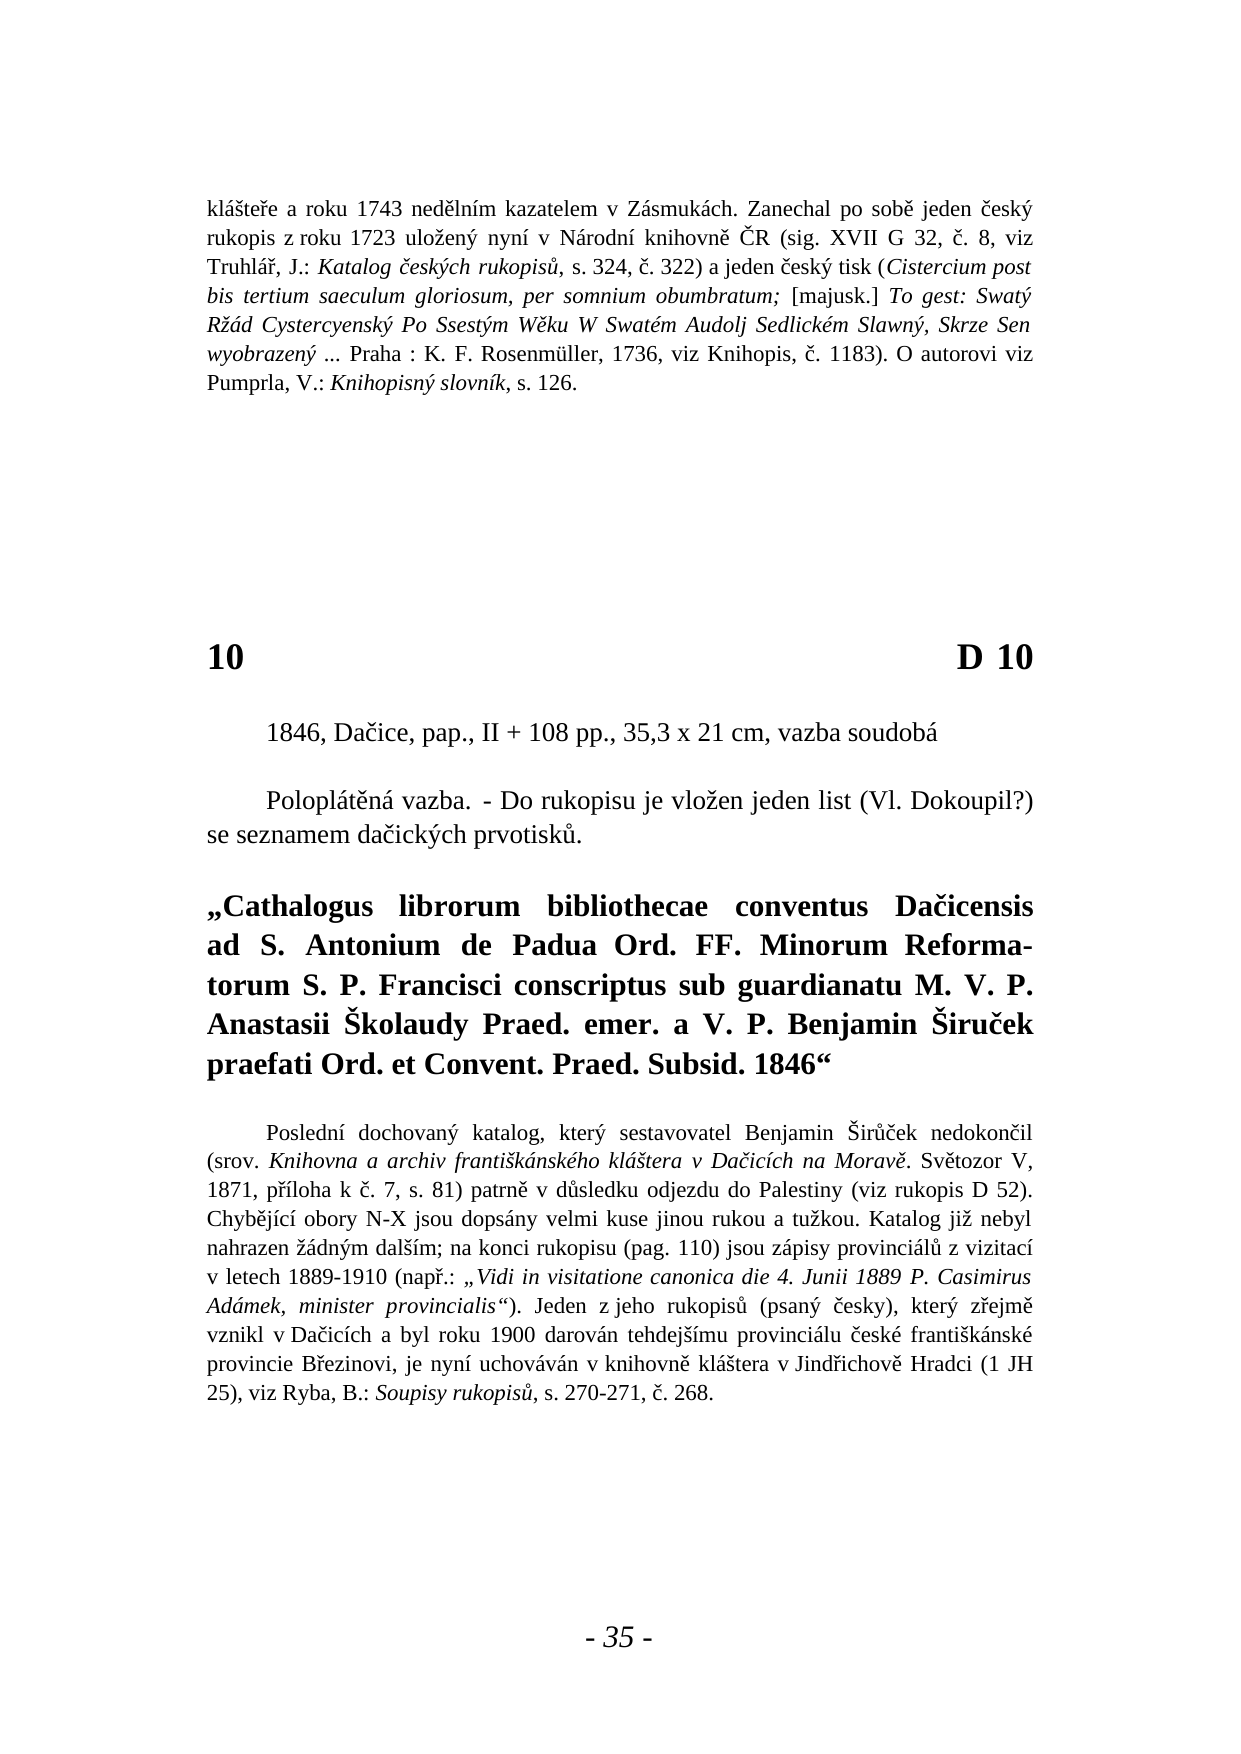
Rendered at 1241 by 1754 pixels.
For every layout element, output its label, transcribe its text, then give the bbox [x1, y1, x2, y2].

text Poslední dochovaný katalog, který sestavovatel Benjamin Širůček nedokončil (srov. Knihovna a archiv františkánského kláštera v Dačicích na Moravě. Světozor V, 1871, příloha k č. 7, s. 81) patrně v důsledku odjezdu do Palestiny (viz rukopis D 52). Chybějící obory N-X jsou dopsány velmi kuse jinou rukou a tužkou. Katalog již nebyl nahrazen žádným dalším; na konci rukopisu (pag. 110) jsou zápisy provinciálů z vizitací v letech 1889-1910 (např.: „Vidi in visitatione canonica die 4. Junii 1889 P. Casimirus Adámek, minister provincialis“). Jeden z jeho rukopisů (psaný česky), který zřejmě vznikl v Dačicích a byl roku 1900 darován tehdejšímu provinciálu české františkánské provincie Březinovi, je nyní uchováván v knihovně kláštera v Jindřichově Hradci (1 JH 25), viz Ryba, B.: Soupisy rukopisů, s. 270-271, č. 268. [207, 1118, 1033, 1406]
text 10 D 10 [207, 634, 1033, 678]
text klášteře a roku 1743 nedělním kazatelem v Zásmukách. Zanechal po sobě jeden český rukopis z roku 1723 uložený nyní v Národní knihovně ČR (sig. XVII G 32, č. 8, viz Truhlář, J.: Katalog českých rukopisů, s. 324, č. 322) a jeden český tisk (Cistercium post bis tertium saeculum gloriosum, per somnium obumbratum; [majusk.] To gest: Swatý Ržád Cystercyenský Po Ssestým Wěku W Swatém Audolj Sedlickém Slawný, Skrze Sen wyobrazený ... Praha : K. F. Rosenmüller, 1736, viz Knihopis, č. 1183). O autorovi viz Pumprla, V.: Knihopisný slovník, s. 126. [207, 195, 1033, 395]
text 1846, Dačice, pap., II + 108 pp., 35,3 x 21 cm, vazba soudobá [266, 716, 1033, 747]
text Poloplátěná vazba. - Do rukopisu je vložen jeden list (Vl. Dokoupil?) se seznamem dačických prvotisků. [207, 784, 1033, 850]
text „Cathalogus librorum bibliothecae conventus Dačicensis ad S. Antonium de Padua Ord. FF. Minorum Reforma- torum S. P. Francisci conscriptus sub guardianatu M. V. P. Anastasii Školaudy Praed. emer. a V. P. Benjamin Širuček praefati Ord. et Convent. Praed. Subsid. 1846“ [207, 887, 1033, 1081]
